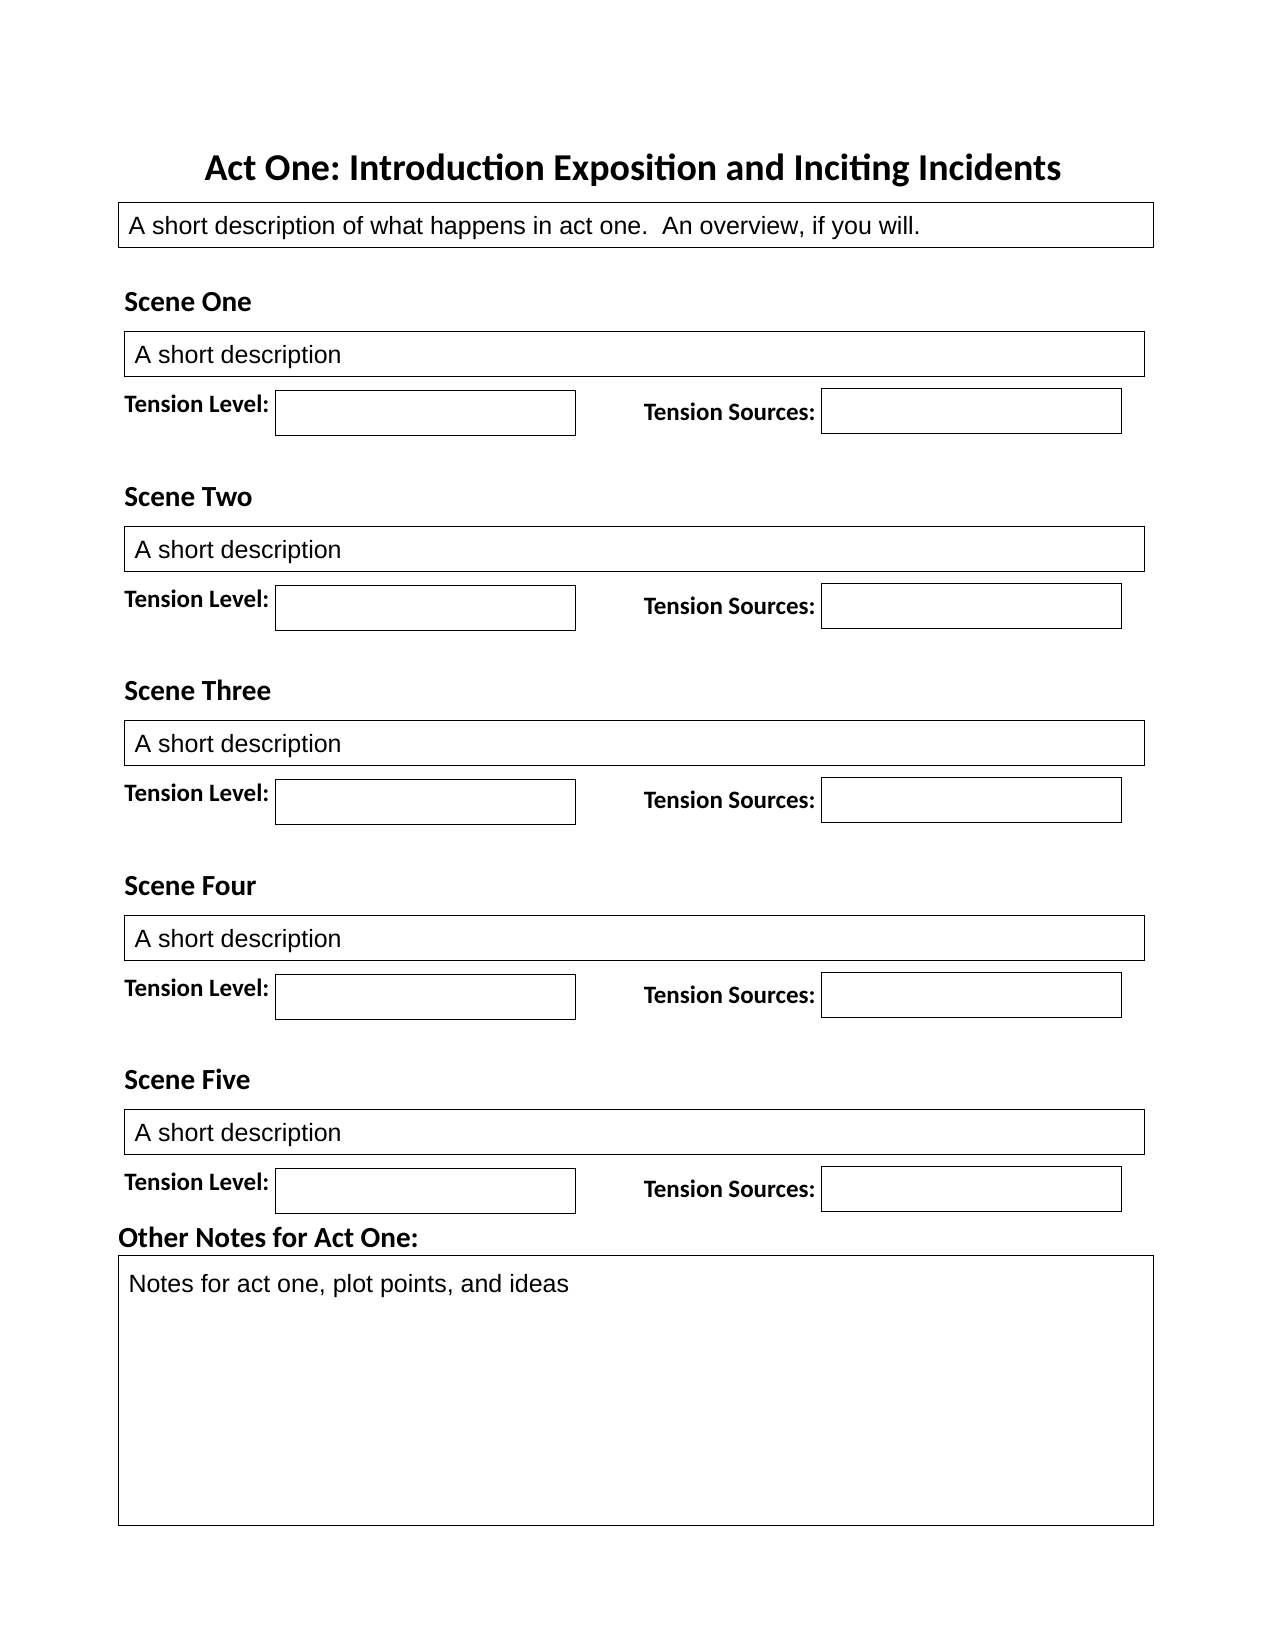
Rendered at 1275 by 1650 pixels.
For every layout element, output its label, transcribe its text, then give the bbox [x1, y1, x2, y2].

table_cell Tension Sources: [638, 966, 1157, 1025]
table_cell Tension Sources: [638, 577, 1157, 636]
table_header Scene One [118, 278, 1157, 325]
table_cell [118, 520, 1157, 577]
table_header Scene Five [118, 1055, 1157, 1103]
table_cell Tension Sources: [638, 1160, 1157, 1219]
table_header Scene Four [118, 861, 1157, 909]
table_cell Tension Level: [118, 771, 637, 830]
table_cell Tension Level: [118, 577, 637, 636]
table_cell [118, 909, 1157, 966]
table_cell [118, 325, 1157, 382]
table_cell Tension Level: [118, 966, 637, 1025]
table_cell [118, 1103, 1157, 1160]
table_cell Tension Level: [118, 1160, 637, 1219]
table_cell [118, 714, 1157, 771]
table_cell Tension Level: [118, 383, 637, 441]
text Other Notes for Act One: [118, 1219, 1157, 1255]
table_cell Tension Sources: [638, 771, 1157, 830]
table_header Scene Three [118, 666, 1157, 714]
table_cell Tension Sources: [638, 383, 1157, 441]
subtitle Act One: Introduction Exposition and Inciting Incidents [118, 143, 1157, 189]
table_header Scene Two [118, 472, 1157, 520]
